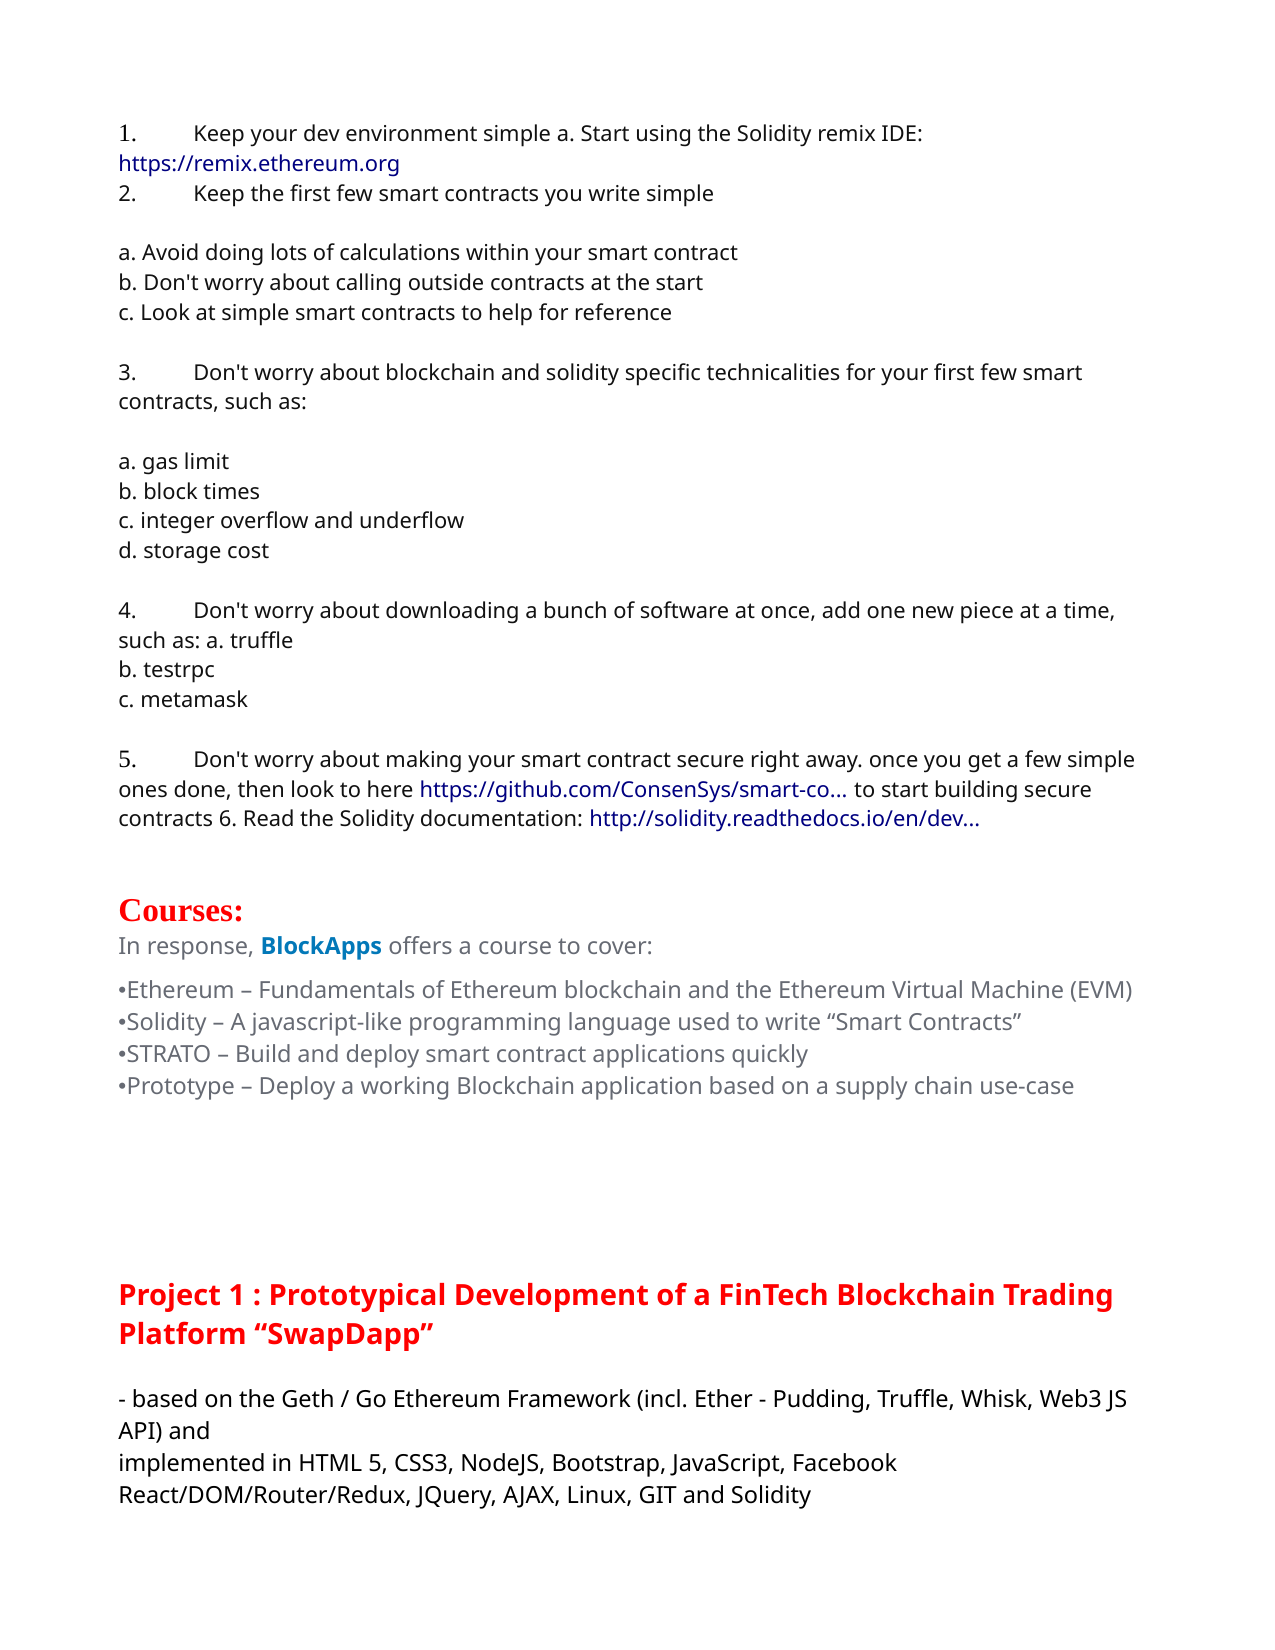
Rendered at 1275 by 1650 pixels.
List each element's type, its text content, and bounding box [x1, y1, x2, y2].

list a. gas limit [118, 446, 1157, 476]
list Keep your dev environment simple a. Start using the Solidity remix IDE: https://remix.ethereum.org [118, 118, 1157, 178]
list Don't worry about downloading a bunch of software at once, add one new piece at a time, such as: a. truffle [118, 595, 1157, 654]
list c. metamask [118, 684, 1157, 714]
list Keep the first few smart contracts you write simple [118, 178, 1157, 207]
text implemented in HTML 5, CSS3, NodeJS, Bootstrap, JavaScript, Facebook React/DOM/Router/Redux, JQuery, AJAX, Linux, GIT and Solidity [118, 1446, 1157, 1510]
list b. testrpc [118, 654, 1157, 684]
list Don't worry about blockchain and solidity specific technicalities for your first few smart contracts, such as: [118, 356, 1157, 416]
list b. Don't worry about calling outside contracts at the start [118, 267, 1157, 297]
list c. Look at simple smart contracts to help for reference [118, 297, 1157, 327]
text Courses: [118, 891, 1157, 929]
text Project 1 : Prototypical Development of a FinTech Blockchain Trading Platform “SwapDapp” - based on the Geth / Go Ethereum Framework (incl. Ether - Pudding, Truffle, Whisk, Web3 JS API) and [118, 1274, 1157, 1446]
list Don't worry about making your smart contract secure right away. once you get a few simple ones done, then look to here https://github.com/ConsenSys/smart-co... to start building secure contracts 6. Read the Solidity documentation: http://solidity.readthedocs.io/en/dev... [118, 744, 1157, 833]
text In response, BlockApps offers a course to cover: [118, 929, 1157, 961]
list a. Avoid doing lots of calculations within your smart contract [118, 237, 1157, 267]
list c. integer overflow and underflow [118, 505, 1157, 535]
list STRATO – Build and deploy smart contract applications quickly [118, 1037, 1157, 1069]
list Prototype – Deploy a working Blockchain application based on a supply chain use-case [118, 1069, 1157, 1101]
list d. storage cost [118, 535, 1157, 565]
list Ethereum – Fundamentals of Ethereum blockchain and the Ethereum Virtual Machine (EVM) [118, 973, 1157, 1005]
list b. block times [118, 476, 1157, 505]
list Solidity – A javascript-like programming language used to write “Smart Contracts” [118, 1005, 1157, 1037]
